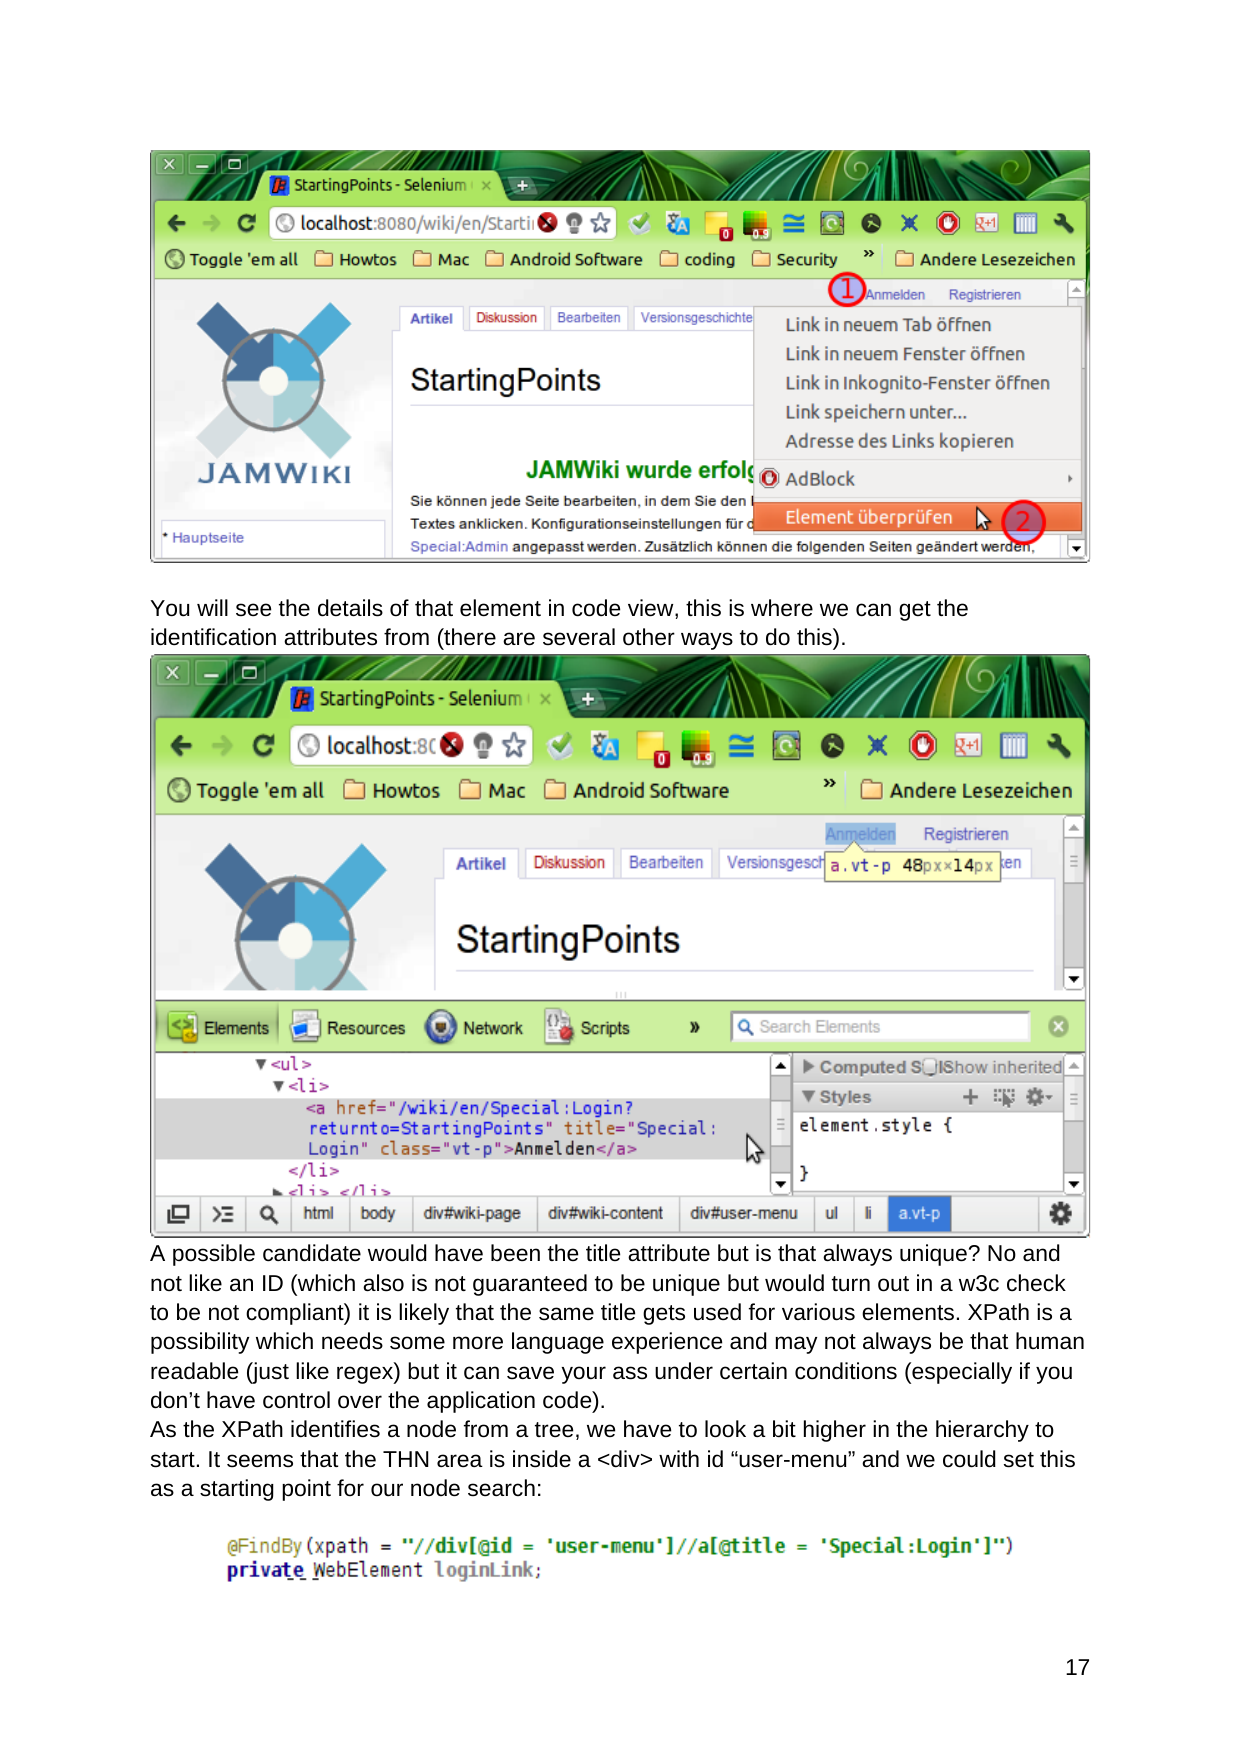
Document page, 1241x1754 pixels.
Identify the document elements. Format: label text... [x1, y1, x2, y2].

text A possible candidate would have been the title attribute but is that always unique? No and not like an ID (which also is not guaranteed to be unique but would turn out in a w3c check to be not compliant) it is likely that the same title gets used for various elements. XPath is a possibility which needs some more language experience and may not always be that human readable (just like regex) but it can save your ass under certain conditions (especially if you don’t have control over the application code). [150, 1241, 1090, 1413]
picture [150, 150, 1091, 563]
picture [150, 654, 1091, 1238]
picture [222, 1534, 1018, 1585]
text As the XPath identifies a node from a tree, we have to look a bit higher in the hierarchy to start. It seems that the THN area is inside a <div> with id “user-menu” and we could set this as a starting point for our node search: [150, 1417, 1090, 1502]
text You will see the details of that element in code view, this is where we can get the identification attributes from (there are several other ways to do this). [150, 596, 1090, 651]
